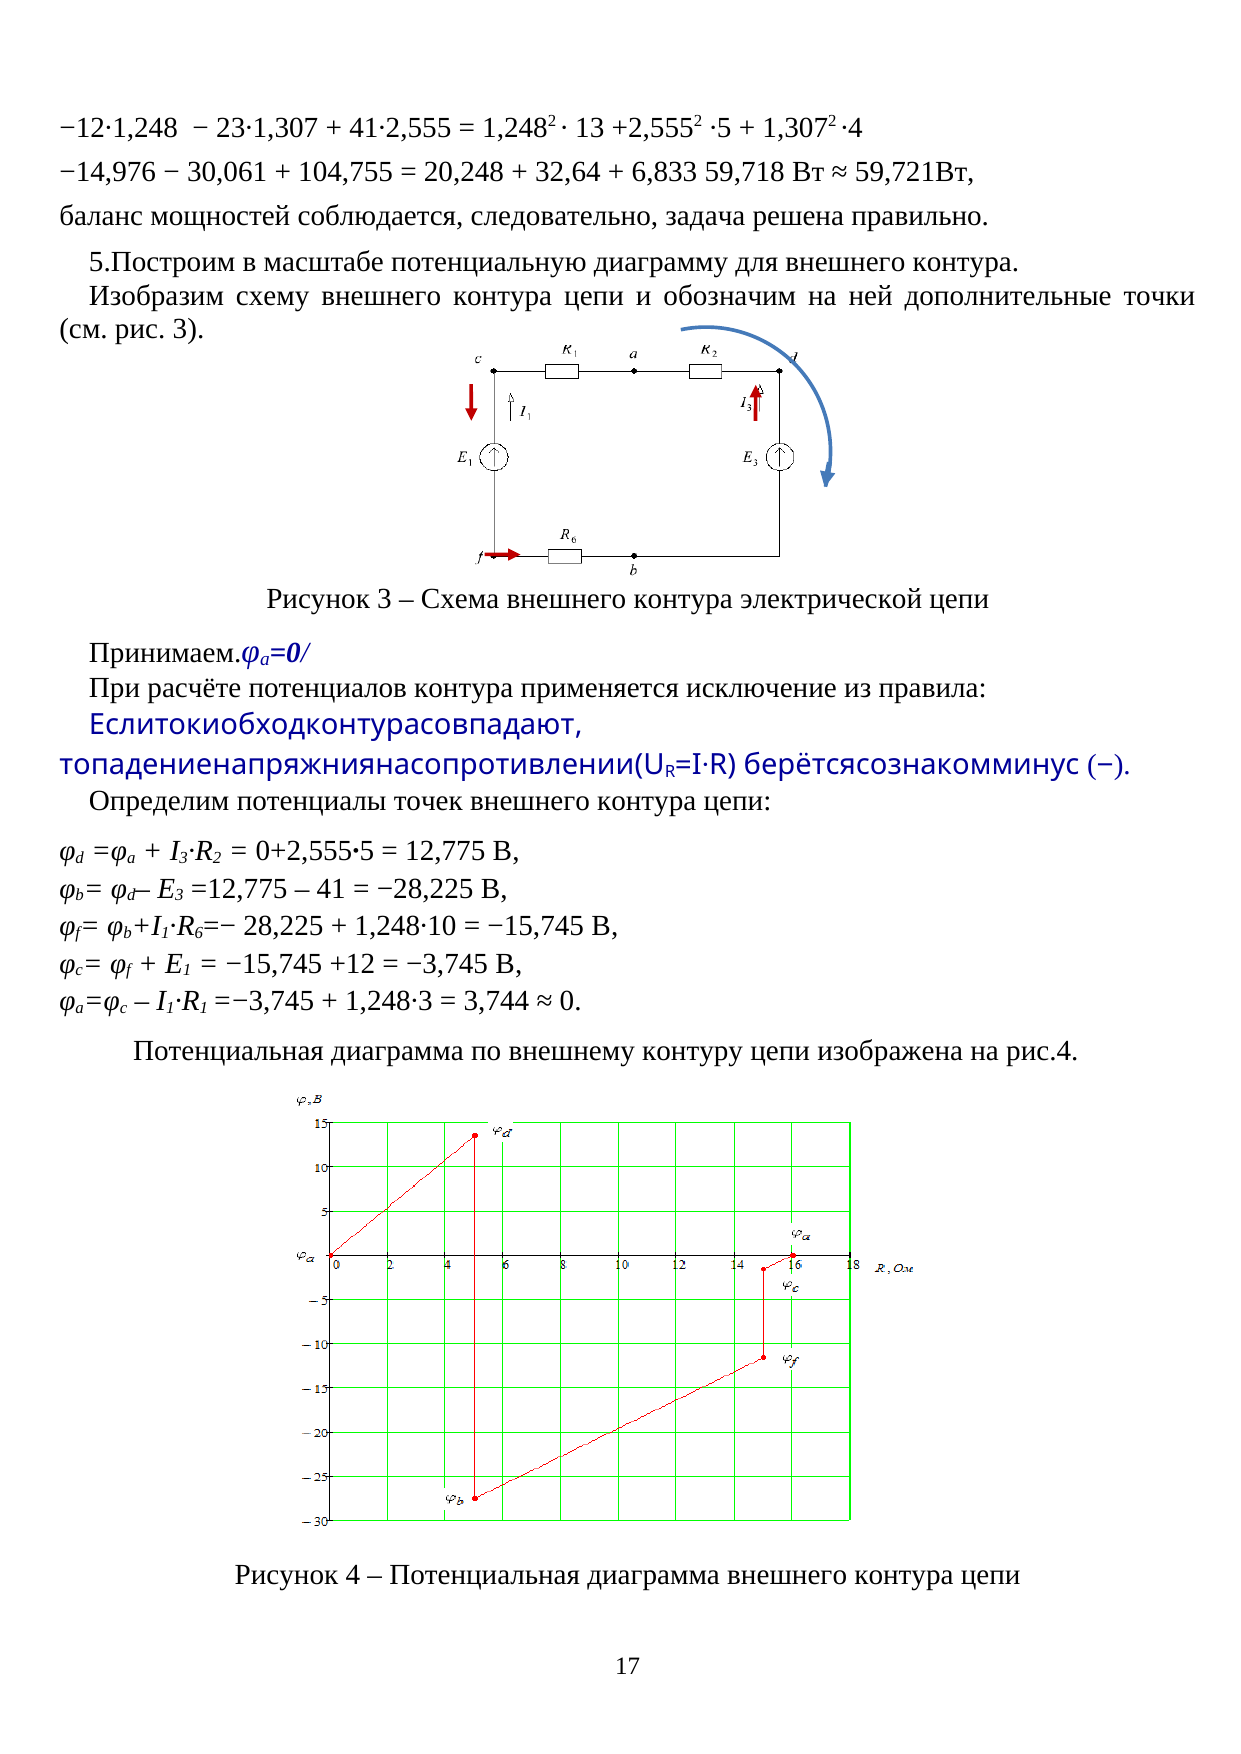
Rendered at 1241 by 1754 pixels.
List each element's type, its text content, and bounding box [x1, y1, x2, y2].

text При расчёте потенциалов контура применяется исключение из правила: [59, 670, 1196, 703]
text Определим потенциалы точек внешнего контура цепи: [59, 783, 1196, 816]
text φf= φb+I1∙R6=− 28,225 + 1,248∙10 = −15,745 B, [59, 906, 1196, 943]
text баланс мощностей соблюдается, следовательно, задача решена правильно. [59, 190, 1196, 234]
text Потенциальная диаграмма по внешнему контуру цепи изображена на рис.4. [59, 1033, 1196, 1066]
text −12∙1,248 − 23∙1,307 + 41∙2,555 = 1,2482 ∙ 13 +2,5552 ∙5 + 1,3072 ∙4 [59, 103, 1196, 146]
text −14,976 − 30,061 + 104,755 = 20,248 + 32,64 + 6,833 59,718 Вт ≈ 59,721Вт, [59, 146, 1196, 190]
text φd =φa + I3∙R2 = 0+2,555∙5 = 12,775 B, [59, 831, 1196, 868]
text 5.Построим в масштабе потенциальную диаграмму для внешнего контура. [59, 244, 1196, 278]
text Рисунок 3 – Схема внешнего контура электрической цепи [59, 581, 1196, 615]
text φb= φd– E3 =12,775 – 41 = −28,225 B, [59, 868, 1196, 906]
text φc= φf + E1 = −15,745 +12 = −3,745 B, [59, 943, 1196, 981]
text φa=φc – I1∙R1 =−3,745 + 1,248∙3 = 3,744 ≈ 0. [59, 981, 1196, 1018]
text Изобразим схему внешнего контура цепи и обозначим на ней дополнительные точки (см. рис. 3). [59, 278, 1196, 345]
text Еслитокиобходконтурасовпадают, топадениенапряжниянасопротивлении(UR=I∙R) берётсясознакомминус (−). [59, 703, 1196, 783]
text Рисунок 4 – Потенциальная диаграмма внешнего контура цепи [59, 1557, 1196, 1590]
text Принимаем.φa=0/ [59, 631, 1196, 670]
picture [456, 345, 799, 582]
picture [776, 345, 799, 364]
picture [276, 1084, 933, 1538]
